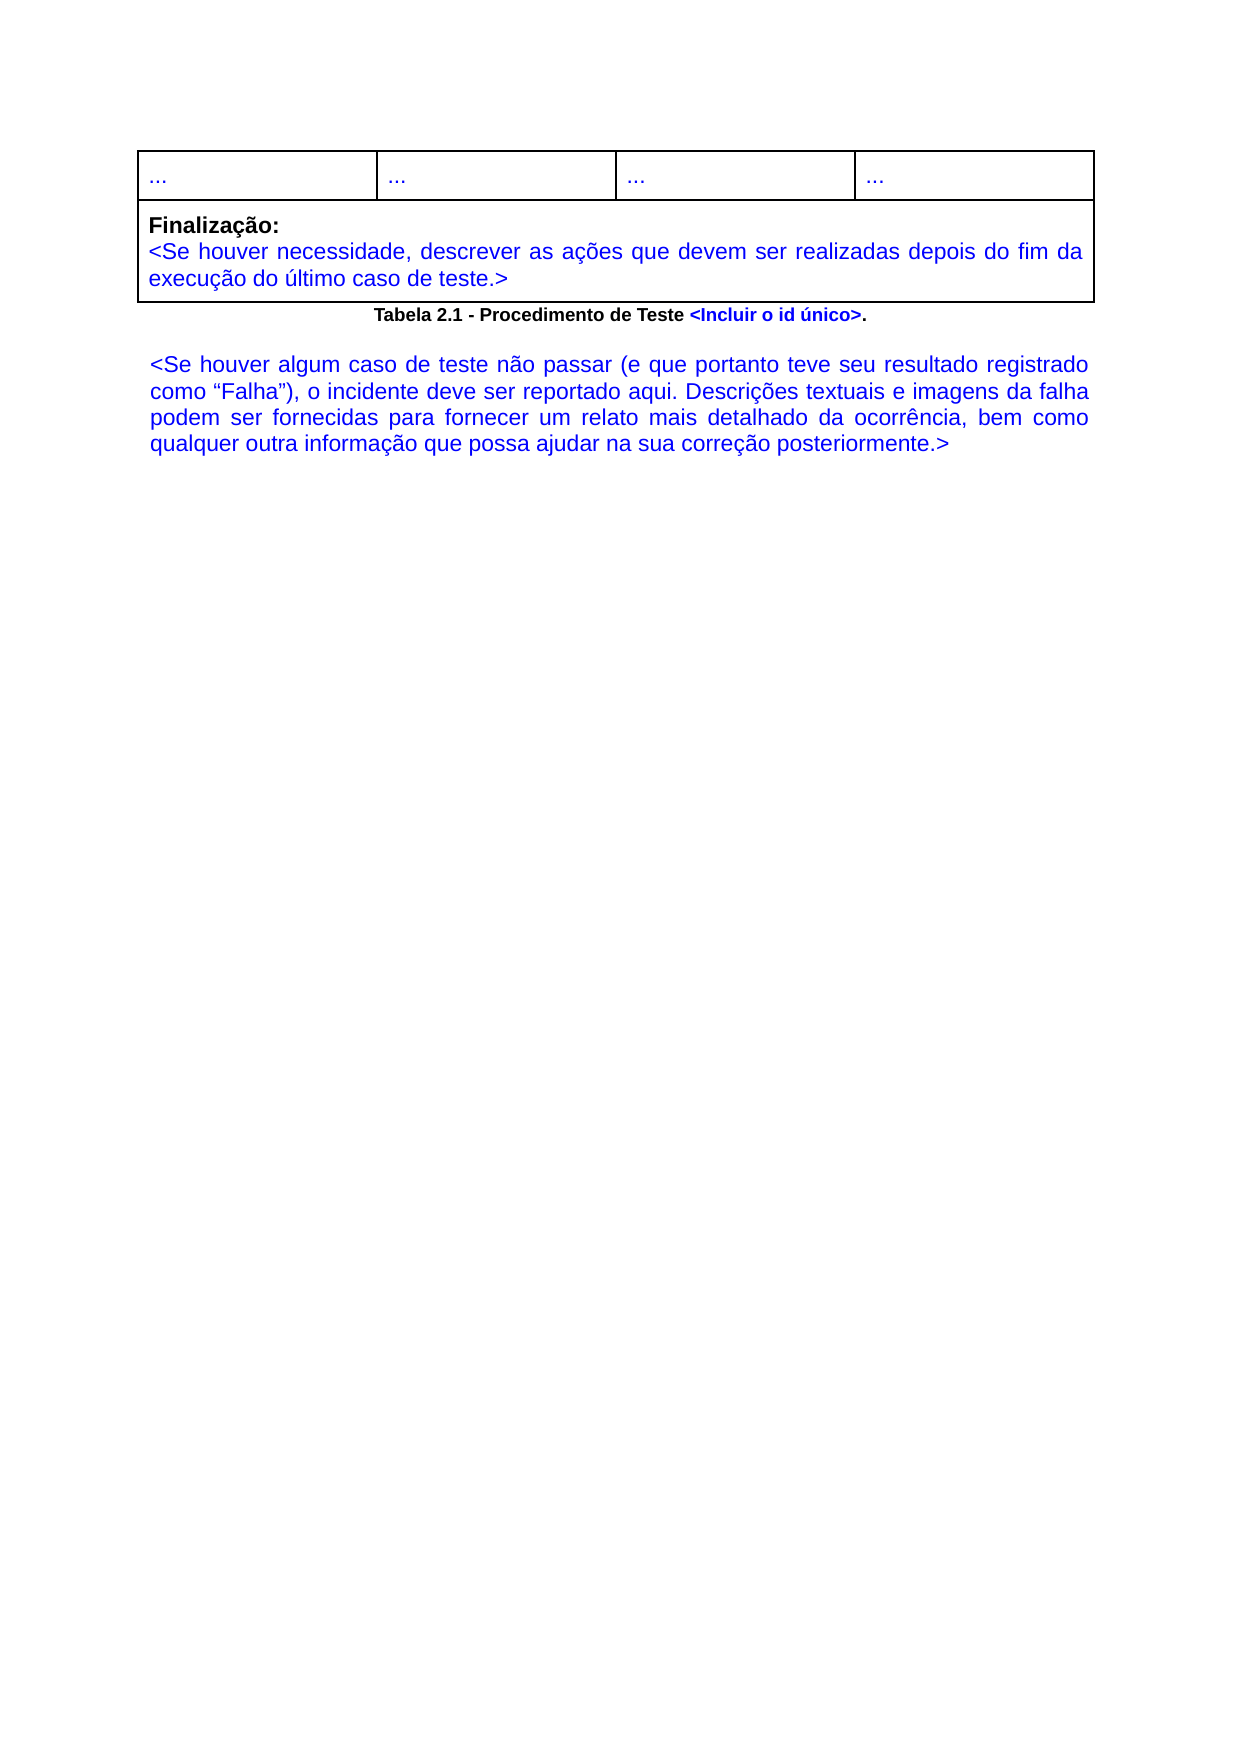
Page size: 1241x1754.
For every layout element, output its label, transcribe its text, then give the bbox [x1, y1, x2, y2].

table_cell ... [139, 152, 376, 199]
table_cell ... [617, 152, 854, 199]
text Tabela 2.1 - Procedimento de Teste <Incluir o id único>. [150, 303, 1090, 325]
table_cell Finalização: <Se houver necessidade, descrever as ações que devem ser realizadas depois do fim da execução do último caso de teste.> [139, 201, 1093, 301]
text <Se houver algum caso de teste não passar (e que portanto teve seu resultado registrado como “Falha”), o incidente deve ser reportado aqui. Descrições textuais e imagens da falha podem ser fornecidas para fornecer um relato mais detalhado da ocorrência, bem como qualquer outra informação que possa ajudar na sua correção posteriormente.> [150, 351, 1090, 457]
table_cell ... [378, 152, 615, 199]
table_cell ... [856, 152, 1093, 199]
